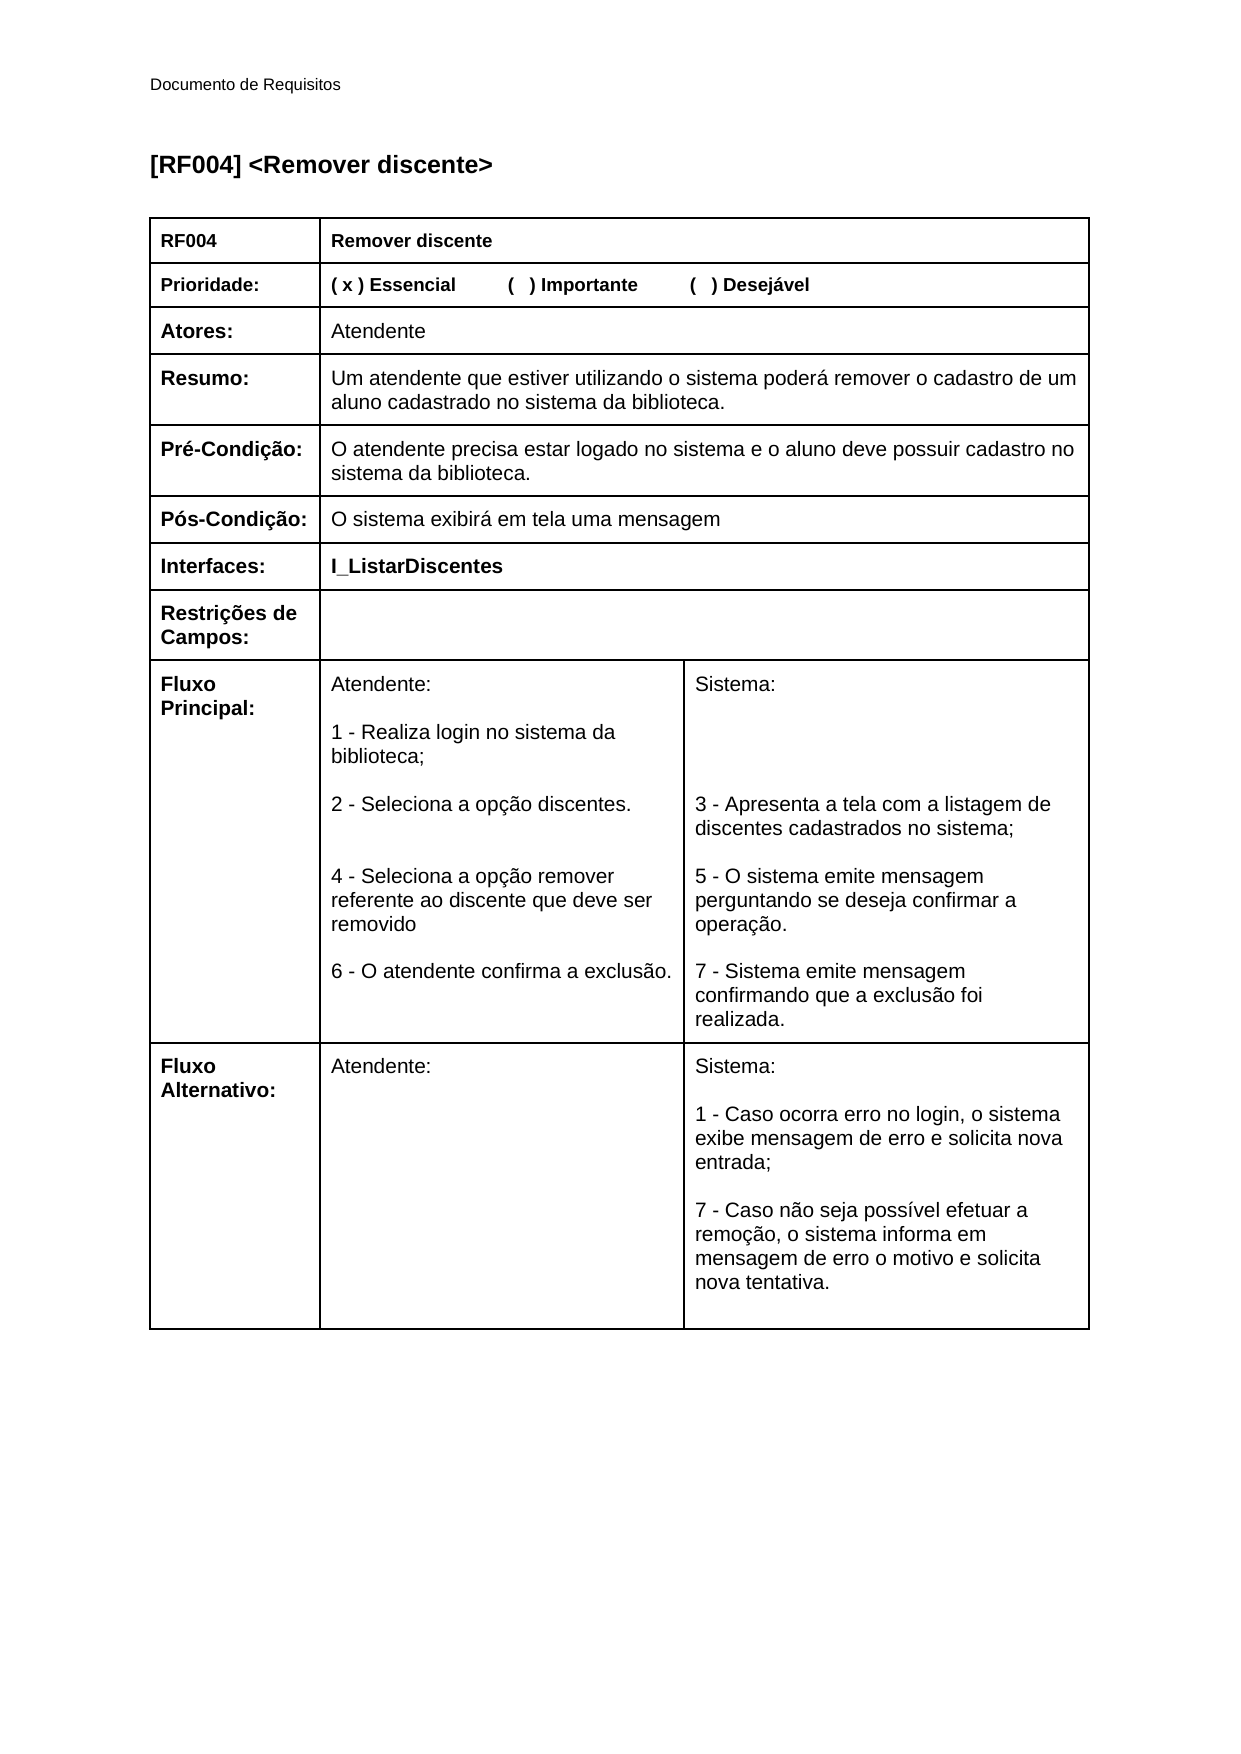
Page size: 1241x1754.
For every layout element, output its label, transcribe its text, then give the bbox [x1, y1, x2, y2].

table_cell Um atendente que estiver utilizando o sistema poderá remover o cadastro de um aluno cadastrado no sistema da biblioteca. [321, 355, 1088, 424]
table_cell Sistema: 1 - Caso ocorra erro no login, o sistema exibe mensagem de erro e solicita nova entrada; 7 - Caso não seja possível efetuar a remoção, o sistema informa em mensagem de erro o motivo e solicita nova tentativa. [685, 1044, 1088, 1328]
table_header Remover discente [321, 219, 1088, 262]
table_cell Restrições de Campos: [151, 591, 319, 659]
table_cell Fluxo Alternativo: [151, 1044, 319, 1328]
table_cell Pré-Condição: [151, 426, 319, 495]
table_header RF004 [151, 219, 319, 262]
table_cell Resumo: [151, 355, 319, 424]
table_cell [321, 591, 1088, 659]
table_cell Fluxo Principal: [151, 661, 319, 1042]
table_cell O atendente precisa estar logado no sistema e o aluno deve possuir cadastro no sistema da biblioteca. [321, 426, 1088, 495]
table_cell Atendente: 1 - Realiza login no sistema da biblioteca; 2 - Seleciona a opção discentes. 4 - Seleciona a opção remover referente ao discente que deve ser removido 6 - O atendente confirma a exclusão. [321, 661, 683, 1042]
table_cell Pós-Condição: [151, 497, 319, 542]
table_cell Sistema: 3 - Apresenta a tela com a listagem de discentes cadastrados no sistema; 5 - O sistema emite mensagem perguntando se deseja confirmar a operação. 7 - Sistema emite mensagem confirmando que a exclusão foi realizada. [685, 661, 1088, 1042]
table_cell Prioridade: [151, 264, 319, 306]
table_cell Atores: [151, 308, 319, 353]
subtitle [RF004] <Remover discente> [150, 150, 1090, 179]
table_cell Atendente [321, 308, 1088, 353]
table_cell O sistema exibirá em tela uma mensagem [321, 497, 1088, 542]
table_cell Atendente: [321, 1044, 683, 1328]
table_cell ( x ) Essencial ( ) Importante ( ) Desejável [321, 264, 1088, 306]
table_cell I_ListarDiscentes [321, 544, 1088, 588]
table_cell Interfaces: [151, 544, 319, 588]
